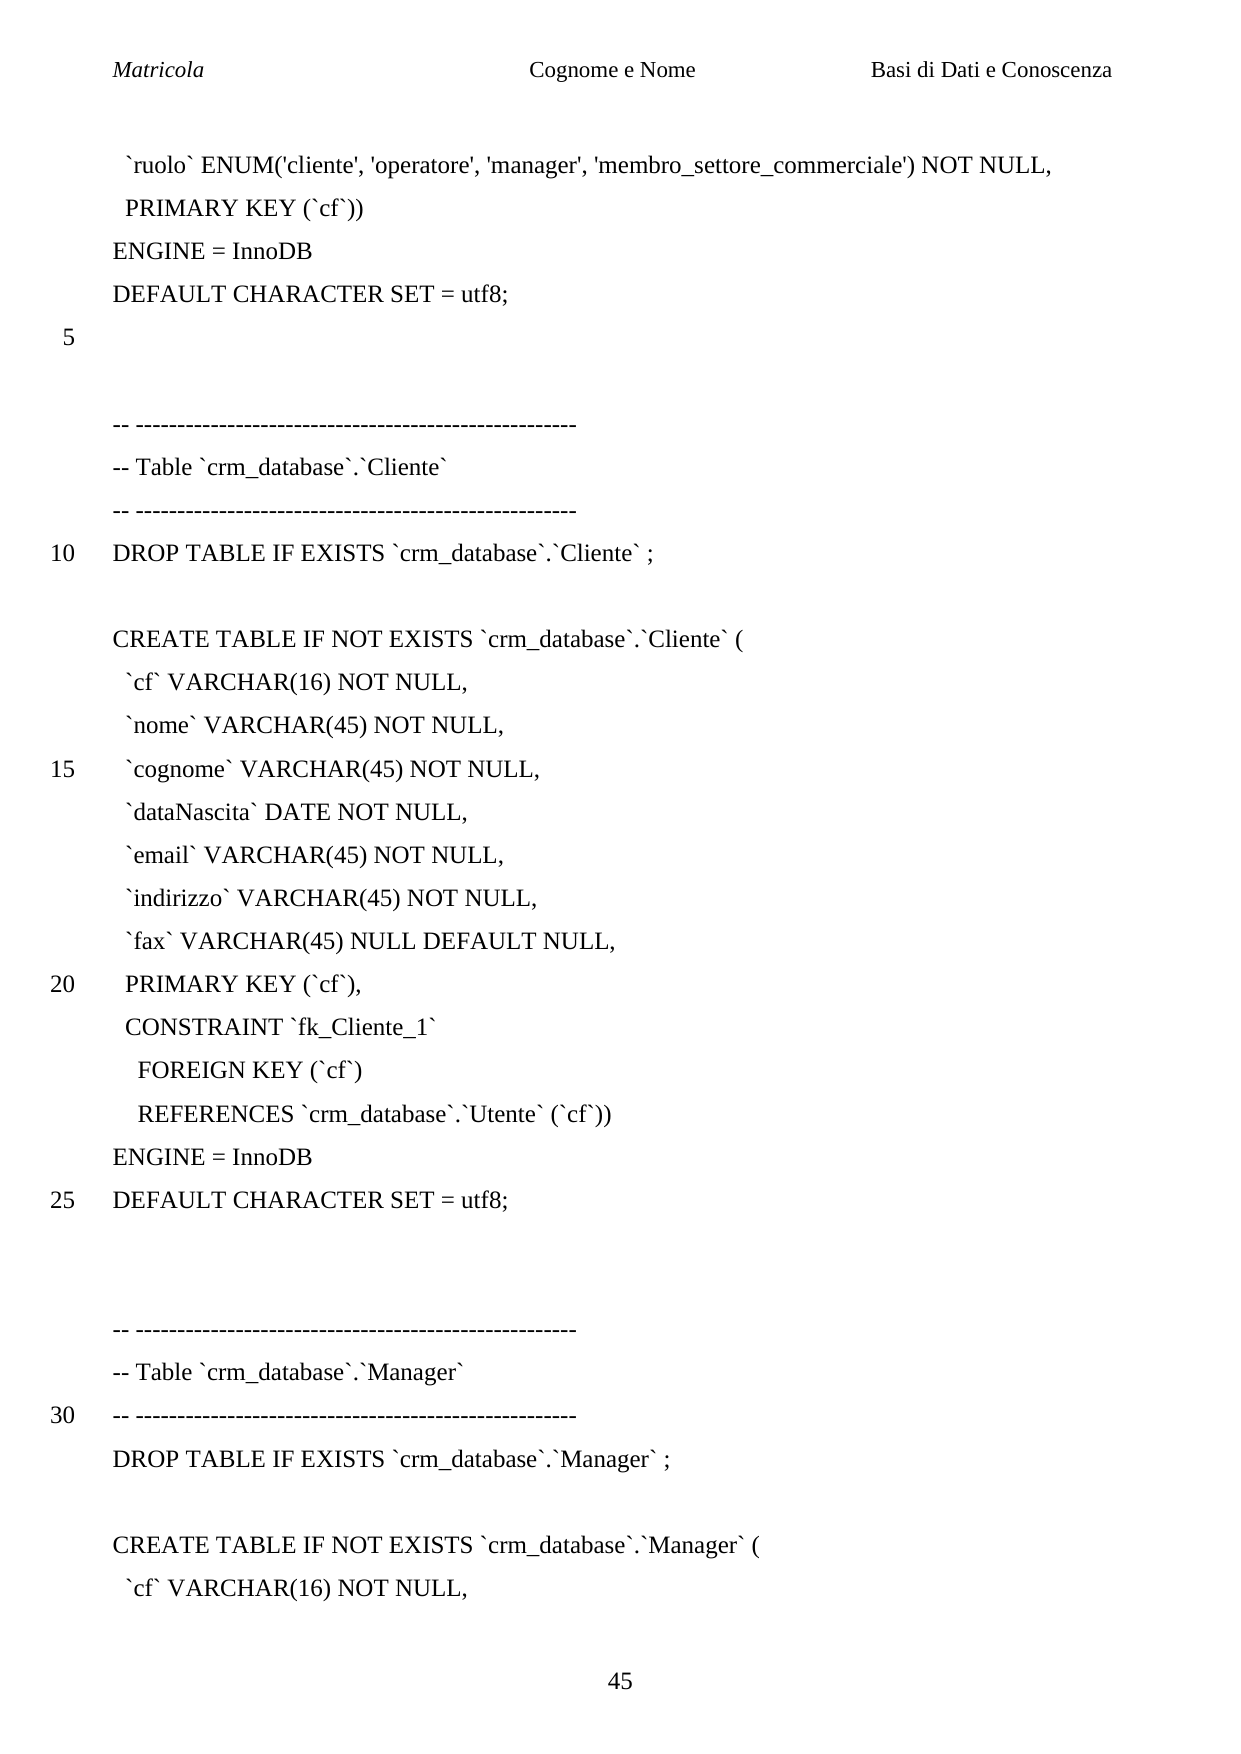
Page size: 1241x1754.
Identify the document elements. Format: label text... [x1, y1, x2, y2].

text DEFAULT CHARACTER SET = utf8; [112, 1185, 1128, 1214]
text `ruolo` ENUM('cliente', 'operatore', 'manager', 'membro_settore_commerciale') NOT NULL, [112, 150, 1128, 179]
text FOREIGN KEY (`cf`) [112, 1056, 1128, 1084]
text `email` VARCHAR(45) NOT NULL, [112, 840, 1128, 869]
text -- ----------------------------------------------------- [112, 1401, 1128, 1429]
text CREATE TABLE IF NOT EXISTS `crm_database`.`Manager` ( [112, 1530, 1128, 1559]
text -- ----------------------------------------------------- [112, 409, 1128, 437]
text ENGINE = InnoDB [112, 236, 1128, 265]
text DROP TABLE IF EXISTS `crm_database`.`Manager` ; [112, 1444, 1128, 1472]
text `cf` VARCHAR(16) NOT NULL, [112, 1573, 1128, 1602]
text CREATE TABLE IF NOT EXISTS `crm_database`.`Cliente` ( [112, 624, 1128, 653]
text `dataNascita` DATE NOT NULL, [112, 797, 1128, 826]
text DEFAULT CHARACTER SET = utf8; [112, 279, 1128, 308]
text ENGINE = InnoDB [112, 1142, 1128, 1171]
text -- Table `crm_database`.`Cliente` [112, 452, 1128, 481]
text DROP TABLE IF EXISTS `crm_database`.`Cliente` ; [112, 538, 1128, 567]
text `cf` VARCHAR(16) NOT NULL, [112, 667, 1128, 696]
text CONSTRAINT `fk_Cliente_1` [112, 1012, 1128, 1041]
text PRIMARY KEY (`cf`)) [112, 193, 1128, 222]
text REFERENCES `crm_database`.`Utente` (`cf`)) [112, 1099, 1128, 1127]
text `nome` VARCHAR(45) NOT NULL, [112, 711, 1128, 739]
text -- Table `crm_database`.`Manager` [112, 1357, 1128, 1386]
text `indirizzo` VARCHAR(45) NOT NULL, [112, 883, 1128, 912]
text `fax` VARCHAR(45) NULL DEFAULT NULL, [112, 926, 1128, 955]
text -- ----------------------------------------------------- [112, 1314, 1128, 1343]
text -- ----------------------------------------------------- [112, 495, 1128, 524]
text PRIMARY KEY (`cf`), [112, 969, 1128, 998]
text `cognome` VARCHAR(45) NOT NULL, [112, 754, 1128, 782]
